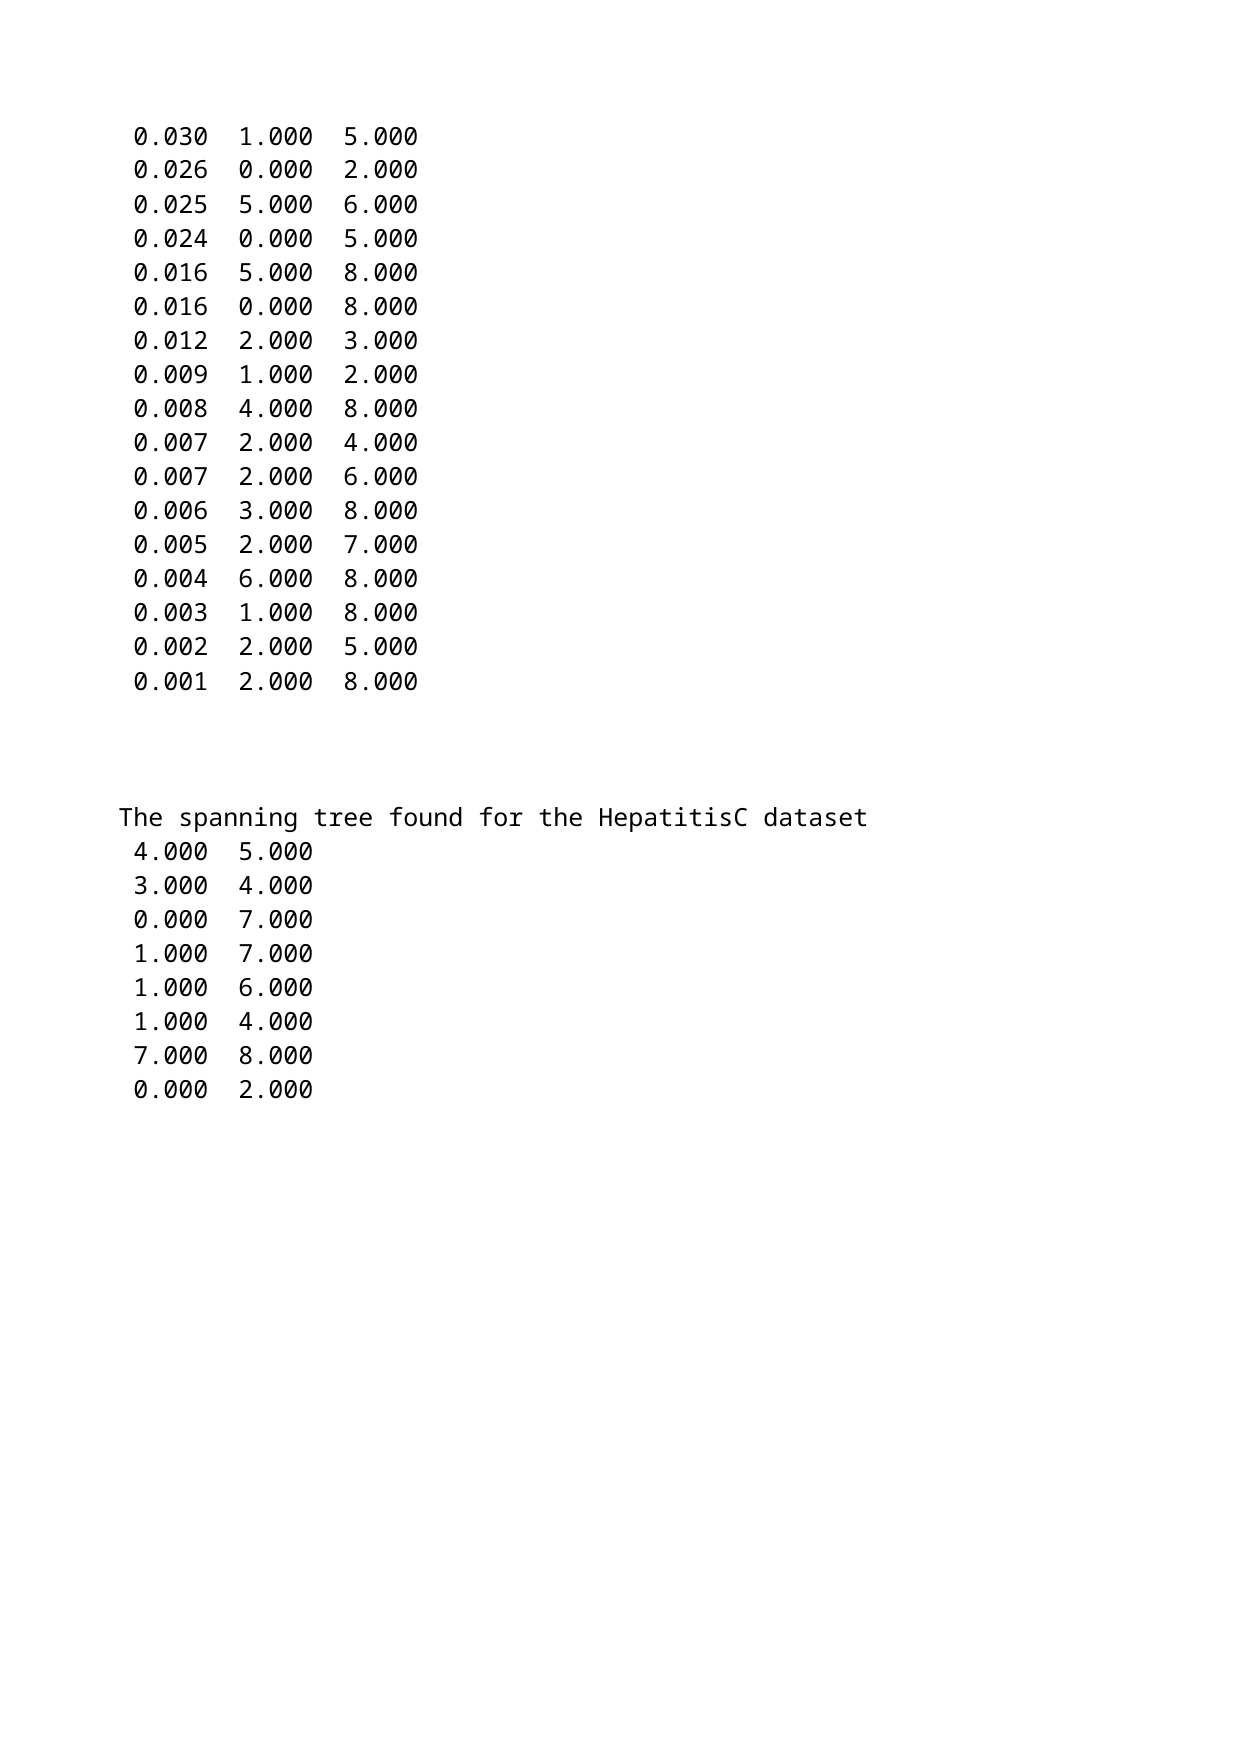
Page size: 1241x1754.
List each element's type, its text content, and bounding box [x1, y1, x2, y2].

text 1.000 7.000 [118, 936, 1122, 970]
text 0.000 7.000 [118, 902, 1122, 936]
text The spanning tree found for the HepatitisC dataset [118, 799, 1122, 833]
text 0.006 3.000 8.000 [118, 493, 1122, 527]
text 0.007 2.000 4.000 [118, 425, 1122, 459]
text 0.008 4.000 8.000 [118, 391, 1122, 425]
text 0.001 2.000 8.000 [118, 663, 1122, 697]
text 0.016 0.000 8.000 [118, 288, 1122, 322]
text 0.009 1.000 2.000 [118, 357, 1122, 391]
text 0.012 2.000 3.000 [118, 322, 1122, 357]
text 4.000 5.000 [118, 833, 1122, 867]
text 0.025 5.000 6.000 [118, 186, 1122, 220]
text 0.002 2.000 5.000 [118, 629, 1122, 663]
text 0.000 2.000 [118, 1072, 1122, 1106]
text 7.000 8.000 [118, 1038, 1122, 1072]
text 0.026 0.000 2.000 [118, 152, 1122, 186]
text 0.003 1.000 8.000 [118, 595, 1122, 629]
text 0.016 5.000 8.000 [118, 254, 1122, 288]
text 3.000 4.000 [118, 867, 1122, 902]
text 1.000 4.000 [118, 1004, 1122, 1038]
text 0.030 1.000 5.000 [118, 118, 1122, 152]
text 0.007 2.000 6.000 [118, 459, 1122, 493]
text 1.000 6.000 [118, 970, 1122, 1004]
text 0.004 6.000 8.000 [118, 561, 1122, 595]
text 0.024 0.000 5.000 [118, 220, 1122, 254]
text 0.005 2.000 7.000 [118, 527, 1122, 561]
